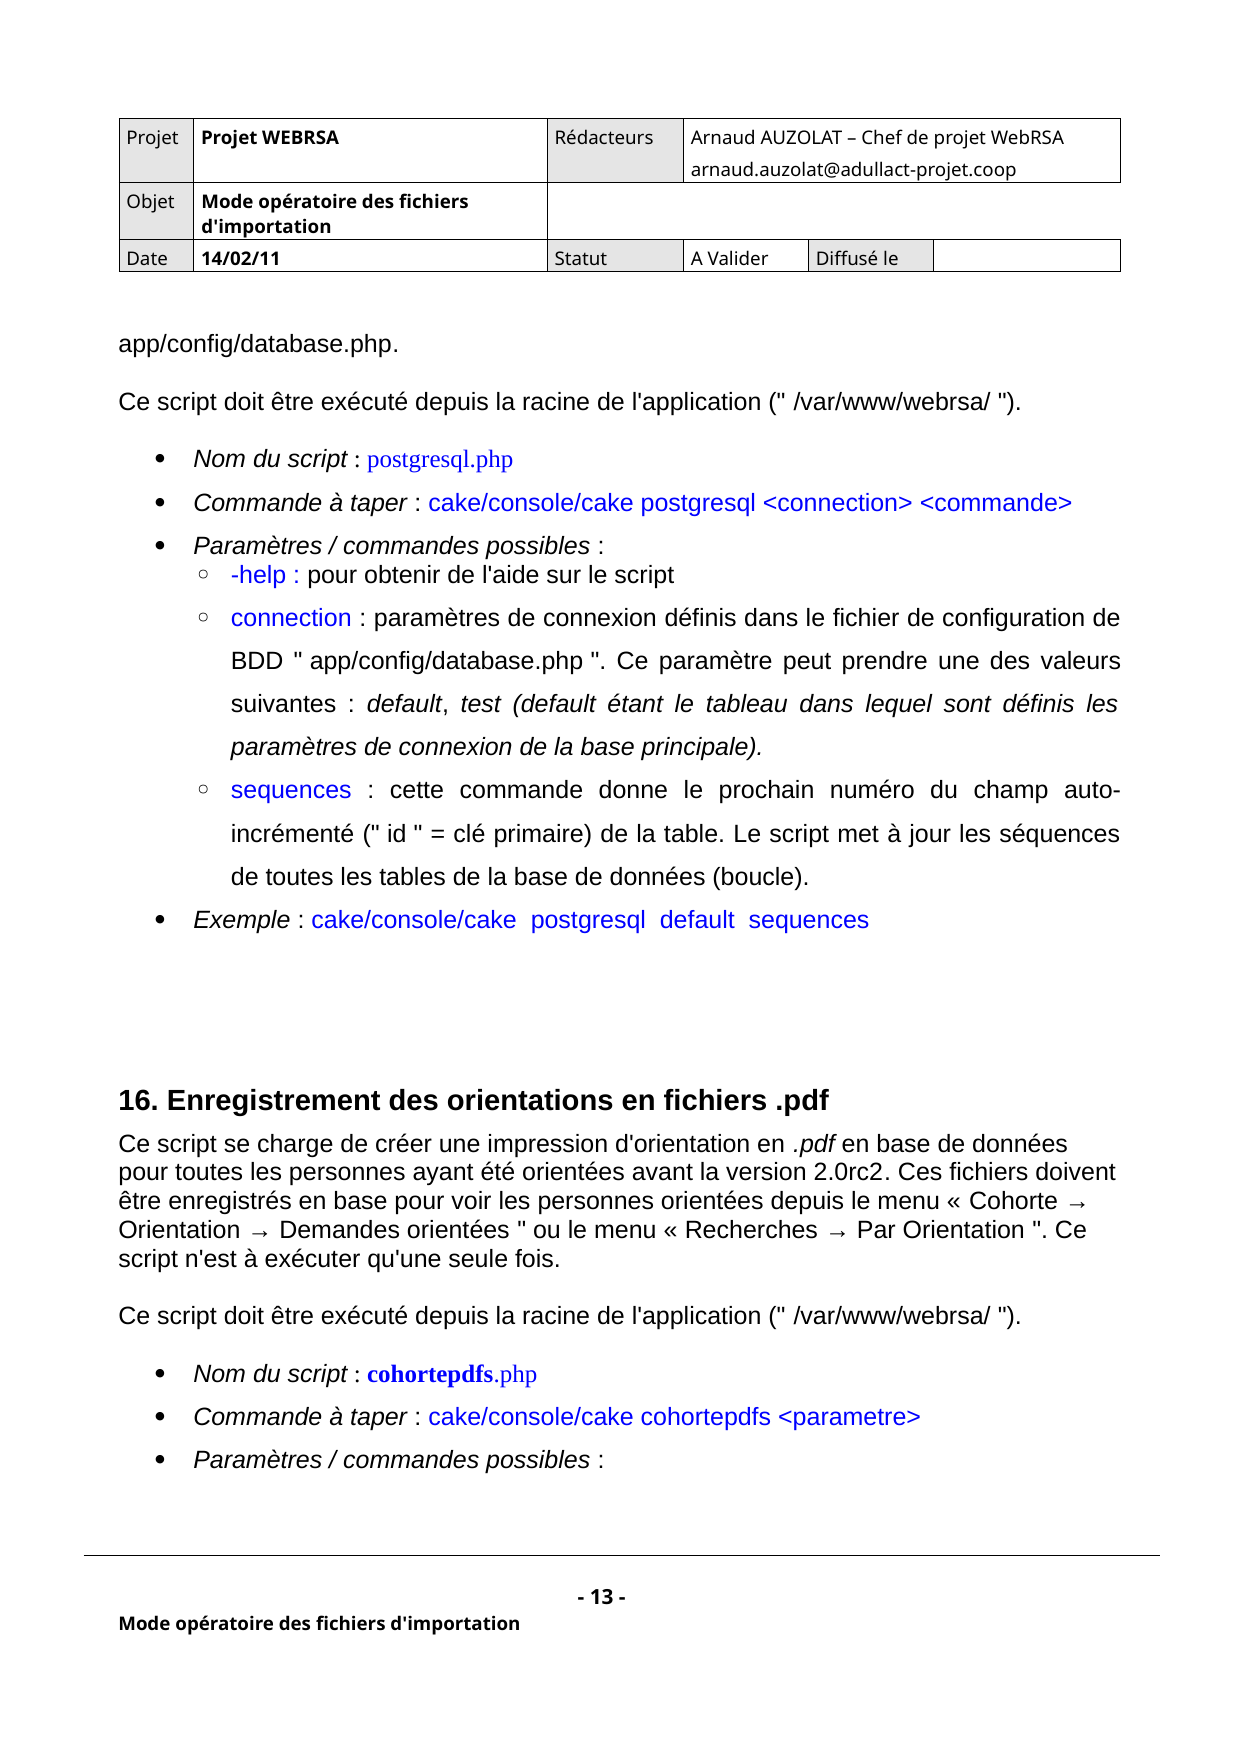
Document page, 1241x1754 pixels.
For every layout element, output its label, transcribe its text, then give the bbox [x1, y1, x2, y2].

list Exemple : cake/console/cake postgresql default sequences [156, 905, 1122, 934]
list Paramètres / commandes possibles : [156, 1445, 1122, 1474]
list Nom du script : postgresql.php [156, 444, 1122, 473]
list connection : paramètres de connexion définis dans le fichier de configuration de BDD " app/config/database.php ". Ce paramètre peut prendre une des valeurs suivantes : default, test (default étant le tableau dans lequel sont définis les paramètres de connexion de la base principale). [193, 603, 1122, 761]
text Ce script se charge de créer une impression d'orientation en .pdf en base de données pour toutes les personnes ayant été orientées avant la version 2.0rc2. Ces fichiers doivent être enregistrés en base pour voir les personnes orientées depuis le menu « Cohorte → Orientation → Demandes orientées " ou le menu « Recherches → Par Orientation ". Ce script n'est à exécuter qu'une seule fois. [118, 1128, 1122, 1272]
list -help : pour obtenir de l'aide sur le script [193, 559, 1122, 588]
list Commande à taper : cake/console/cake postgresql <connection> <commande> [156, 487, 1122, 516]
text app/config/database.php. [118, 329, 1122, 358]
list sequences : cette commande donne le prochain numéro du champ auto-incrémenté (" id " = clé primaire) de la table. Le script met à jour les séquences de toutes les tables de la base de données (boucle). [193, 775, 1122, 891]
subtitle 16. Enregistrement des orientations en fichiers .pdf [118, 1082, 1122, 1116]
list Paramètres / commandes possibles : [156, 531, 1122, 559]
list Nom du script : cohortepdfs.php [156, 1358, 1122, 1387]
list Commande à taper : cake/console/cake cohortepdfs <parametre> [156, 1402, 1122, 1431]
text Ce script doit être exécuté depuis la racine de l'application (" /var/www/webrsa/ "). [118, 387, 1122, 416]
text Ce script doit être exécuté depuis la racine de l'application (" /var/www/webrsa/ "). [118, 1301, 1122, 1330]
